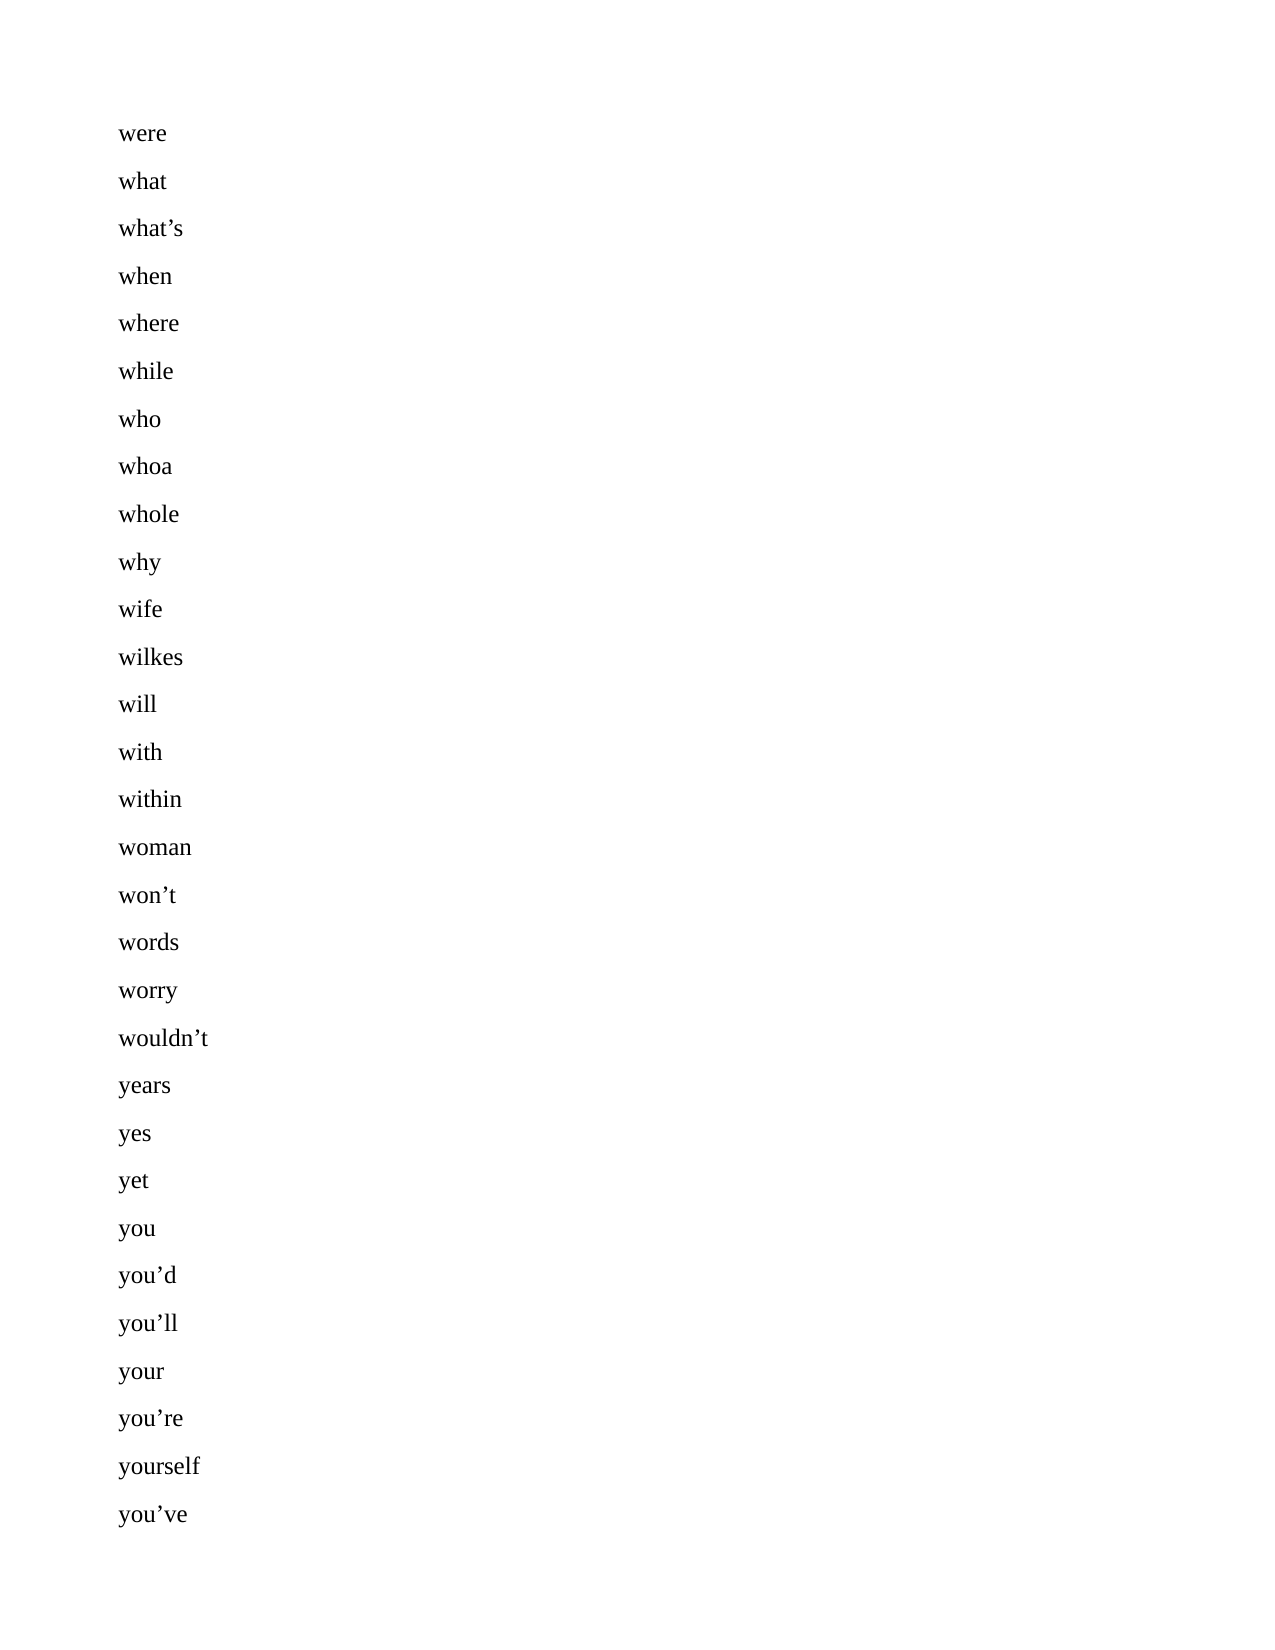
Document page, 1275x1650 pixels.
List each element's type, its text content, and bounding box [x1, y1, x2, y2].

text what’s [118, 213, 1157, 242]
text your [118, 1356, 1157, 1384]
text whoa [118, 451, 1157, 480]
text worry [118, 975, 1157, 1004]
text woman [118, 832, 1157, 861]
text you [118, 1213, 1157, 1242]
text within [118, 784, 1157, 813]
text you’re [118, 1403, 1157, 1432]
text who [118, 404, 1157, 432]
text with [118, 737, 1157, 766]
text you’ve [118, 1499, 1157, 1527]
text yourself [118, 1451, 1157, 1480]
text years [118, 1070, 1157, 1099]
text wouldn’t [118, 1023, 1157, 1051]
text wilkes [118, 642, 1157, 671]
text why [118, 547, 1157, 575]
text yes [118, 1118, 1157, 1147]
text words [118, 927, 1157, 956]
text were [118, 118, 1157, 147]
text where [118, 308, 1157, 337]
text won’t [118, 880, 1157, 908]
text what [118, 166, 1157, 194]
text whole [118, 499, 1157, 528]
text yet [118, 1165, 1157, 1194]
text while [118, 356, 1157, 385]
text wife [118, 594, 1157, 623]
text will [118, 689, 1157, 718]
text when [118, 261, 1157, 290]
text you’d [118, 1261, 1157, 1289]
text you’ll [118, 1308, 1157, 1337]
